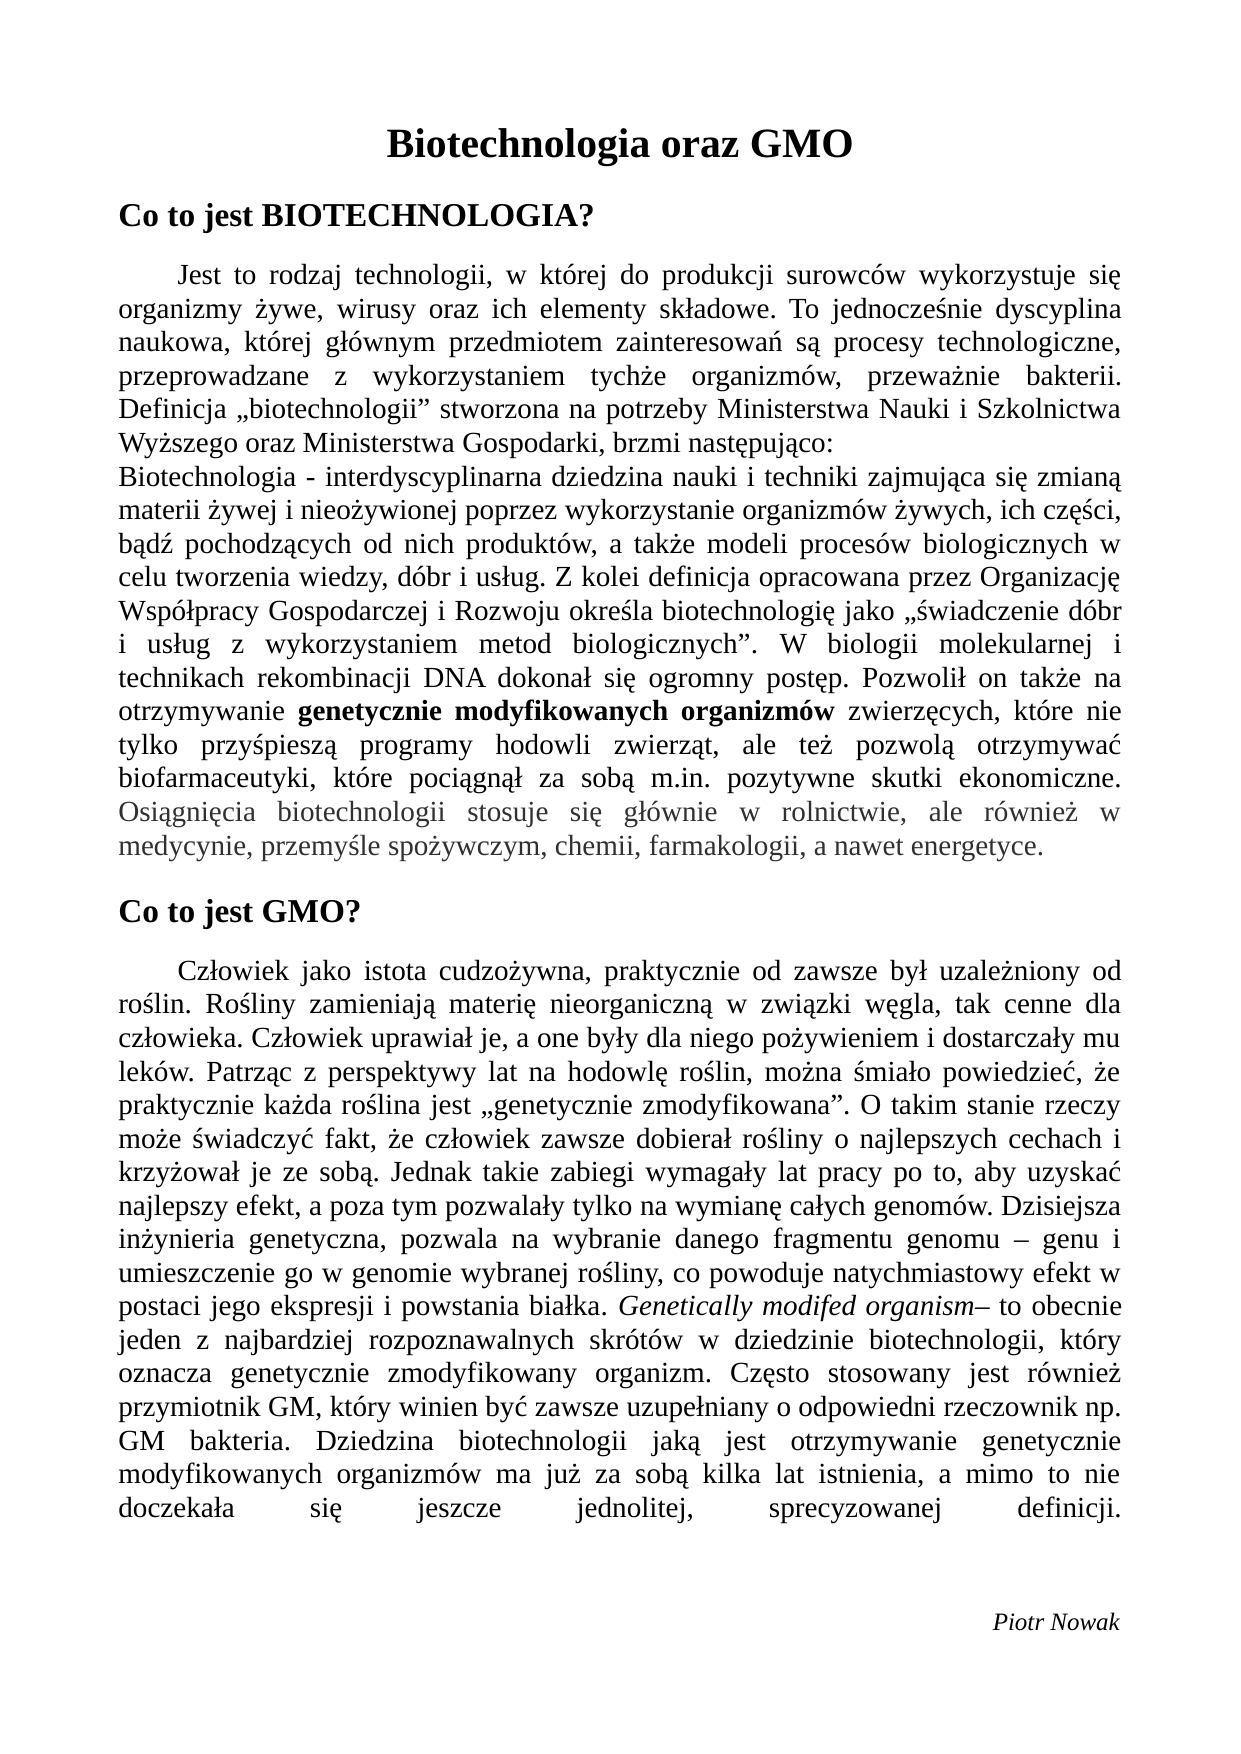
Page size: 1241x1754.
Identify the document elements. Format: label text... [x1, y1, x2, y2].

text Jest to rodzaj technologii, w której do produkcji surowców wykorzystuje się organizmy żywe, wirusy oraz ich elementy składowe. To jednocześnie dyscyplina naukowa, której głównym przedmiotem zainteresowań są procesy technologiczne, przeprowadzane z wykorzystaniem tychże organizmów, przeważnie bakterii. Definicja „biotechnologii” stworzona na potrzeby Ministerstwa Nauki i Szkolnictwa Wyższego oraz Ministerstwa Gospodarki, brzmi następująco: [118, 257, 1122, 459]
text Człowiek jako istota cudzożywna, praktycznie od zawsze był uzależniony od roślin. Rośliny zamieniają materię nieorganiczną w związki węgla, tak cenne dla człowieka. Człowiek uprawiał je, a one były dla niego pożywieniem i dostarczały mu leków. Patrząc z perspektywy lat na hodowlę roślin, można śmiało powiedzieć, że praktycznie każda roślina jest „genetycznie zmodyfikowana”. O takim stanie rzeczy może świadczyć fakt, że człowiek zawsze dobierał rośliny o najlepszych cechach i krzyżował je ze sobą. Jednak takie zabiegi wymagały lat pracy po to, aby uzyskać najlepszy efekt, a poza tym pozwalały tylko na wymianę całych genomów. Dzisiejsza inżynieria genetyczna, pozwala na wybranie danego fragmentu genomu – genu i umieszczenie go w genomie wybranej rośliny, co powoduje natychmiastowy efekt w postaci jego ekspresji i powstania białka. Genetically modifed organism– to obecnie jeden z najbardziej rozpoznawalnych skrótów w dziedzinie biotechnologii, który oznacza genetycznie zmodyfikowany organizm. Często stosowany jest również przymiotnik GM, który winien być zawsze uzupełniany o odpowiedni rzeczownik np. GM bakteria. Dziedzina biotechnologii jaką jest otrzymywanie genetycznie modyfikowanych organizmów ma już za sobą kilka lat istnienia, a mimo to nie doczekała się jeszcze jednolitej, sprecyzowanej definicji. [118, 953, 1122, 1552]
text Biotechnologia - interdyscyplinarna dziedzina nauki i techniki zajmująca się zmianą materii żywej i nieożywionej poprzez wykorzystanie organizmów żywych, ich części, bądź pochodzących od nich produktów, a także modeli procesów biologicznych w celu tworzenia wiedzy, dóbr i usług. Z kolei definicja opracowana przez Organizację Współpracy Gospodarczej i Rozwoju określa biotechnologię jako „świadczenie dóbr i usług z wykorzystaniem metod biologicznych”. W biologii molekularnej i technikach rekombinacji DNA dokonał się ogromny postęp. Pozwolił on także na otrzymywanie genetycznie modyfikowanych organizmów zwierzęcych, które nie tylko przyśpieszą programy hodowli zwierząt, ale też pozwolą otrzymywać biofarmaceutyki, które pociągnął za sobą m.in. pozytywne skutki ekonomiczne. Osiągnięcia biotechnologii stosuje się głównie w rolnictwie, ale również w medycynie, przemyśle spożywczym, chemii, farmakologii, a nawet energetyce. [118, 459, 1122, 861]
text Co to jest GMO? [118, 861, 1122, 929]
text Co to jest BIOTECHNOLOGIA? [118, 196, 1122, 234]
text Biotechnologia oraz GMO [118, 118, 1122, 166]
